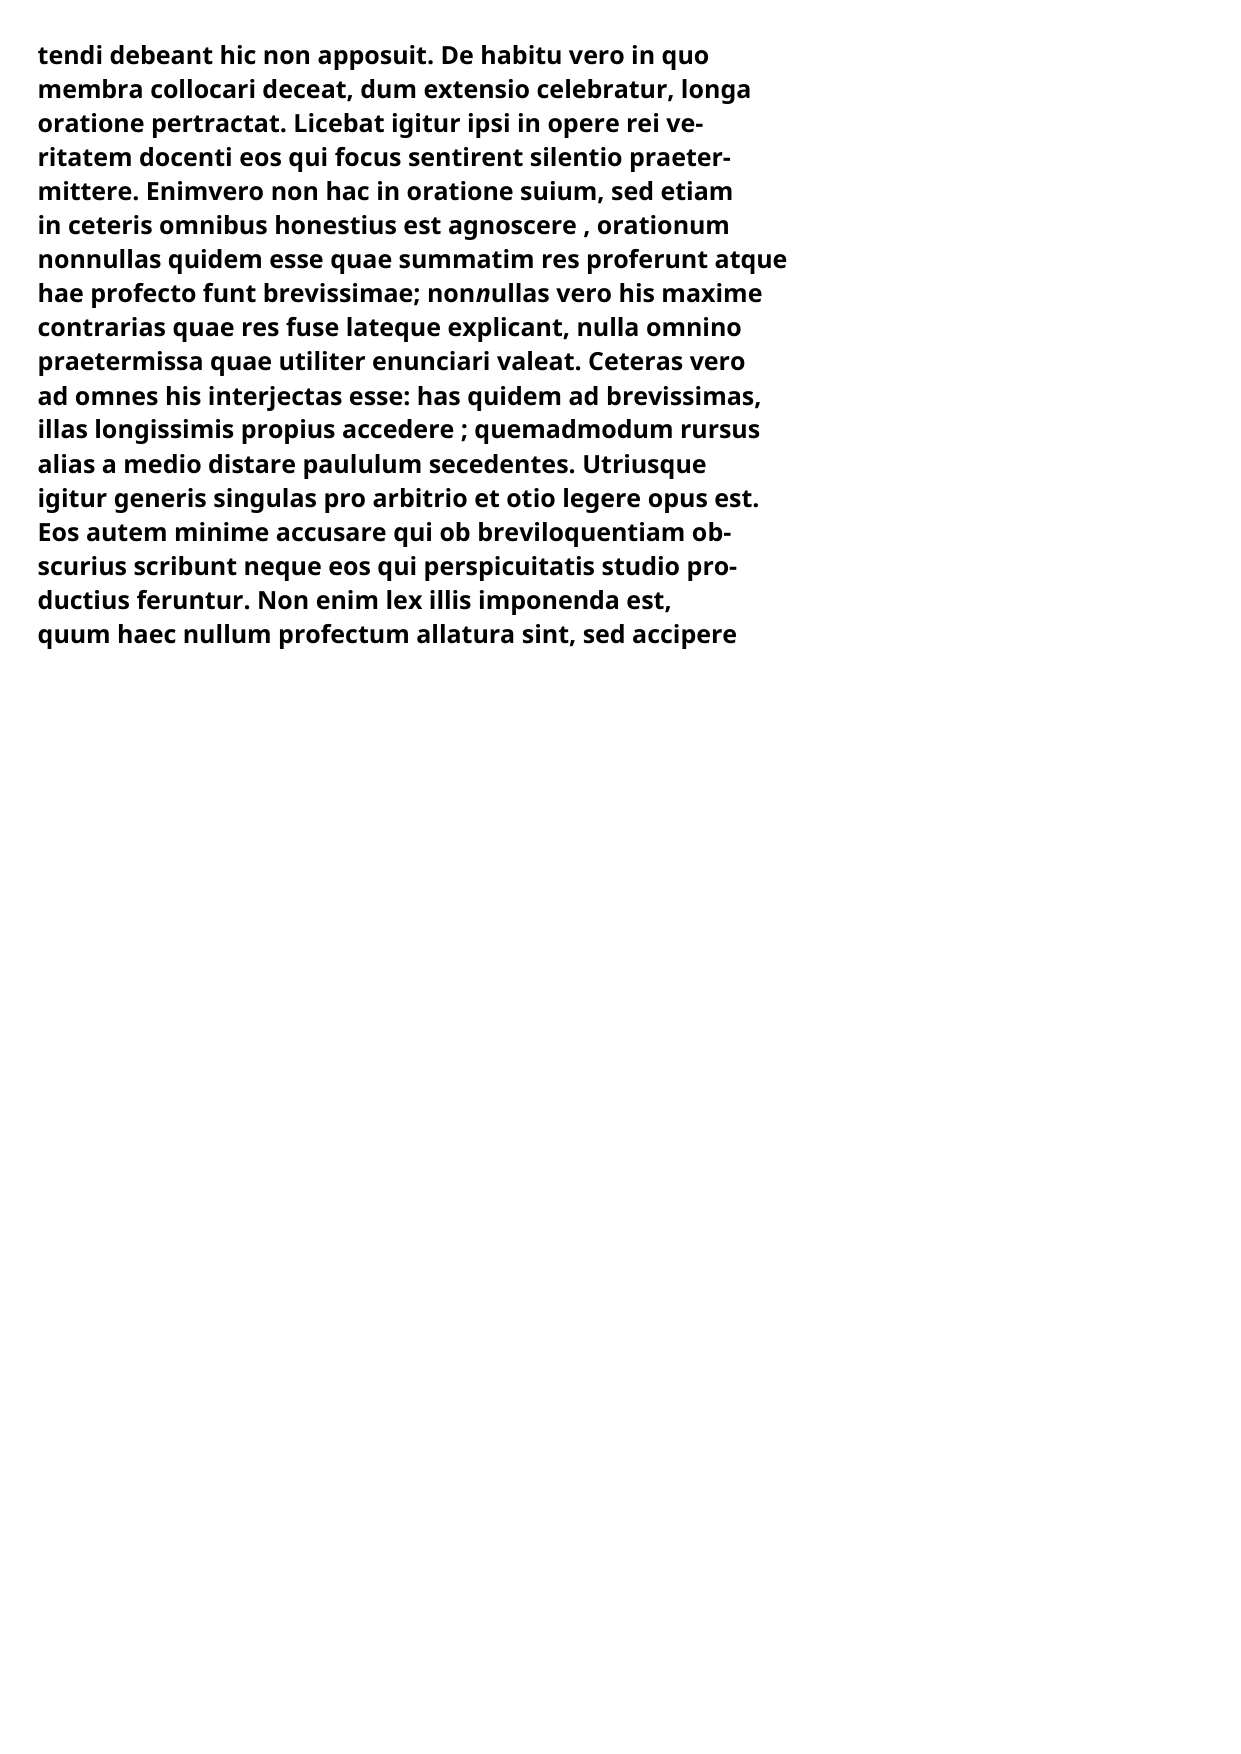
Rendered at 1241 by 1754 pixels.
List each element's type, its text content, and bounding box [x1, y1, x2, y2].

text tendi debeant hic non apposuit. De habitu vero in quo membra collocari deceat, dum extensio celebratur, longa oratione pertractat. Licebat igitur ipsi in opere rei ve- ritatem docenti eos qui focus sentirent silentio praeter- mittere. Enimvero non hac in oratione suium, sed etiam in ceteris omnibus honestius est agnoscere , orationum nonnullas quidem esse quae summatim res proferunt atque hae profecto funt brevissimae; nonnullas vero his maxime contrarias quae res fuse lateque explicant, nulla omnino praetermissa quae utiliter enunciari valeat. Ceteras vero ad omnes his interjectas esse: has quidem ad brevissimas, illas longissimis propius accedere ; quemadmodum rursus alias a medio distare paululum secedentes. Utriusque igitur generis singulas pro arbitrio et otio legere opus est. Eos autem minime accusare qui ob breviloquentiam ob- scurius scribunt neque eos qui perspicuitatis studio pro- ductius feruntur. Non enim lex illis imponenda est, quum haec nullum profectum allatura sint, sed accipere [37, 37, 1203, 651]
